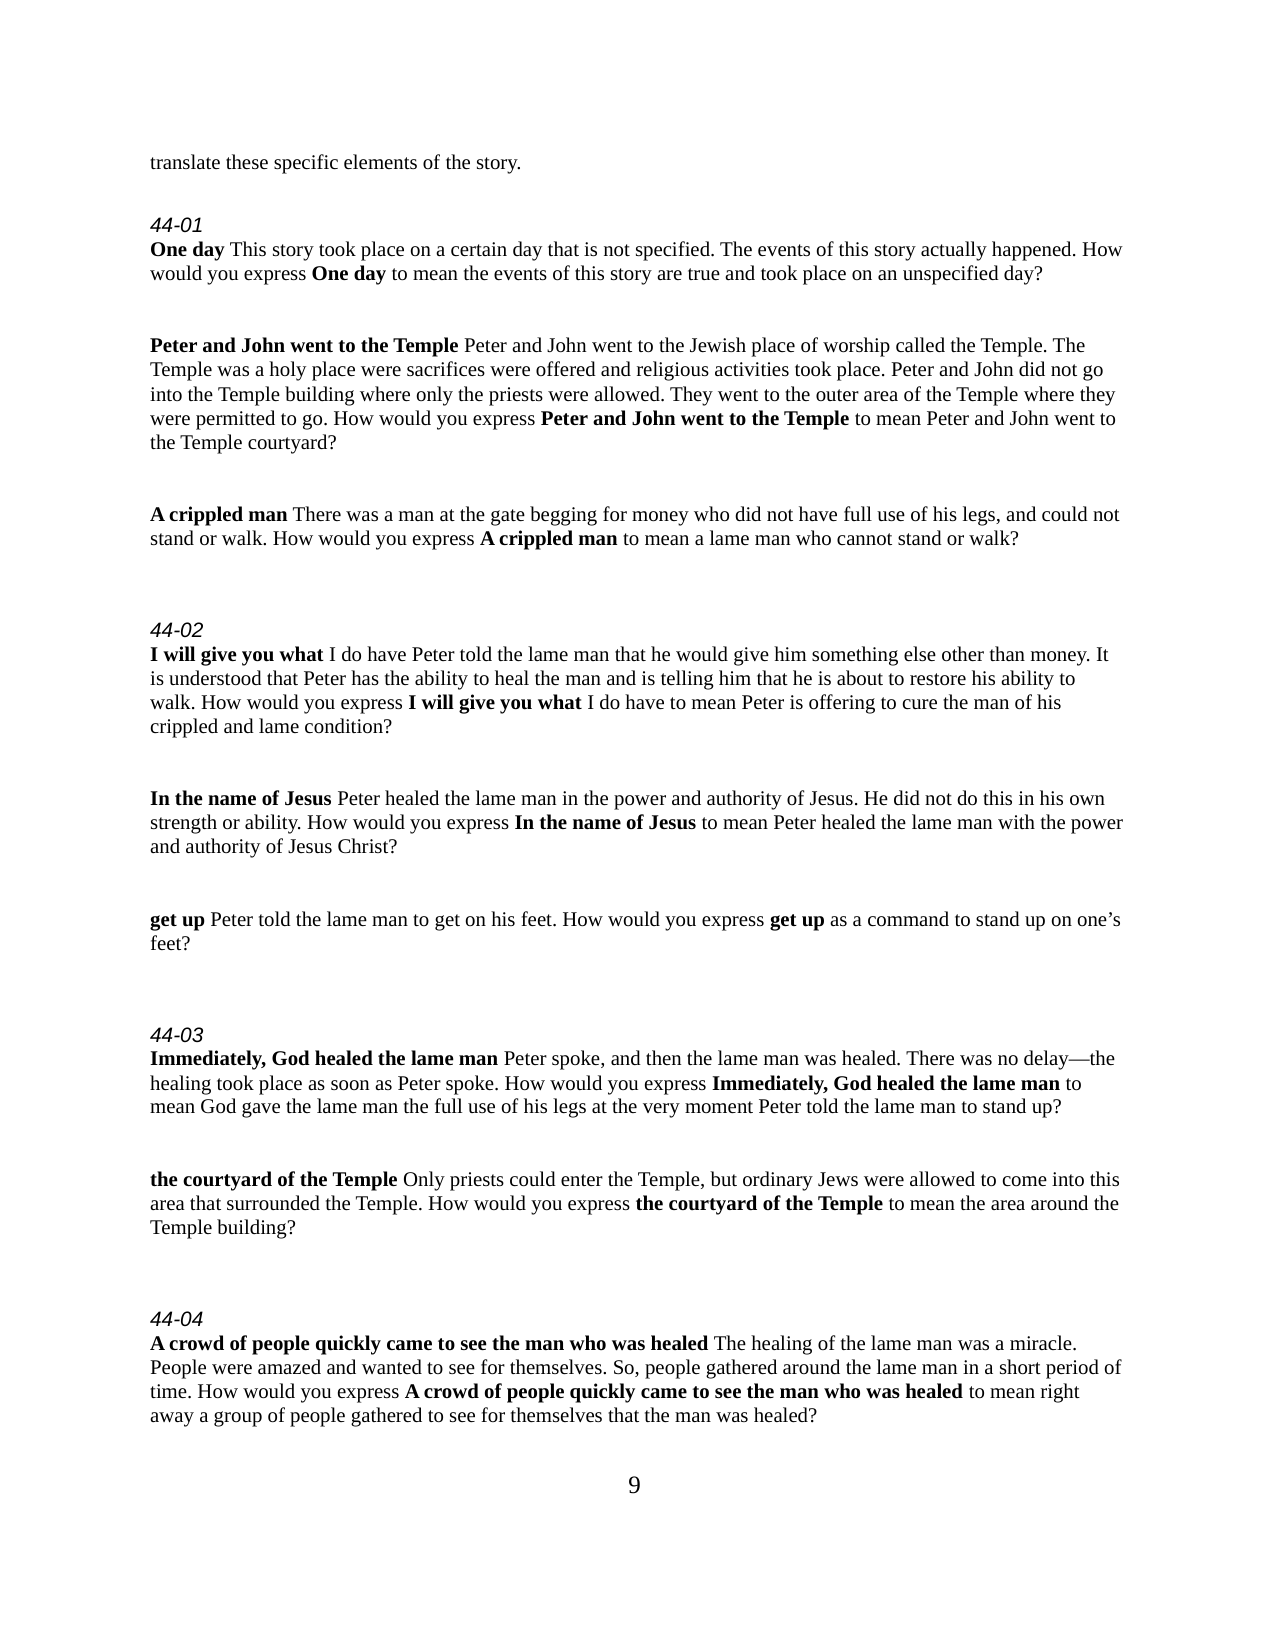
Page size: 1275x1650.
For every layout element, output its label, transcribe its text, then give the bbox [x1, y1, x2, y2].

subtitle 44-04 [150, 1307, 1125, 1331]
subtitle 44-02 [150, 618, 1125, 642]
subtitle 44-03 [150, 1022, 1125, 1046]
subtitle 44-01 [150, 213, 1125, 237]
text In the name of Jesus Peter healed the lame man in the power and authority of Jesus. He did not do this in his own strength or ability. How would you express In the name of Jesus to mean Peter healed the lame man with the power and authority of Jesus Christ? [150, 786, 1125, 858]
text I will give you what I do have Peter told the lame man that he would give him something else other than money. It is understood that Peter has the ability to heal the man and is telling him that he is about to restore his ability to walk. How would you express I will give you what I do have to mean Peter is offering to cure the man of his crippled and lame condition? [150, 642, 1125, 738]
text A crowd of people quickly came to see the man who was healed The healing of the lame man was a miracle. People were amazed and wanted to see for themselves. So, people gathered around the lame man in a short period of time. How would you express A crowd of people quickly came to see the man who was healed to mean right away a group of people gathered to see for themselves that the man was healed? [150, 1331, 1125, 1427]
text One day This story took place on a certain day that is not specified. The events of this story actually happened. How would you express One day to mean the events of this story are true and took place on an unspecified day? [150, 237, 1125, 285]
text the courtyard of the Temple Only priests could enter the Temple, but ordinary Jews were allowed to come into this area that surrounded the Temple. How would you express the courtyard of the Temple to mean the area around the Temple building? [150, 1167, 1125, 1239]
text Peter and John went to the Temple Peter and John went to the Jewish place of worship called the Temple. The Temple was a holy place were sacrifices were offered and religious activities took place. Peter and John did not go into the Temple building where only the priests were allowed. They went to the outer area of the Temple where they were permitted to go. How would you express Peter and John went to the Temple to mean Peter and John went to the Temple courtyard? [150, 333, 1125, 454]
text translate these specific elements of the story. [150, 150, 1125, 174]
text Immediately, God healed the lame man Peter spoke, and then the lame man was healed. There was no delay—the healing took place as soon as Peter spoke. How would you express Immediately, God healed the lame man to mean God gave the lame man the full use of his legs at the very moment Peter told the lame man to stand up? [150, 1046, 1125, 1118]
text A crippled man There was a man at the gate begging for money who did not have full use of his legs, and could not stand or walk. How would you express A crippled man to mean a lame man who cannot stand or walk? [150, 502, 1125, 550]
text get up Peter told the lame man to get on his feet. How would you express get up as a command to stand up on one’s feet? [150, 907, 1125, 955]
